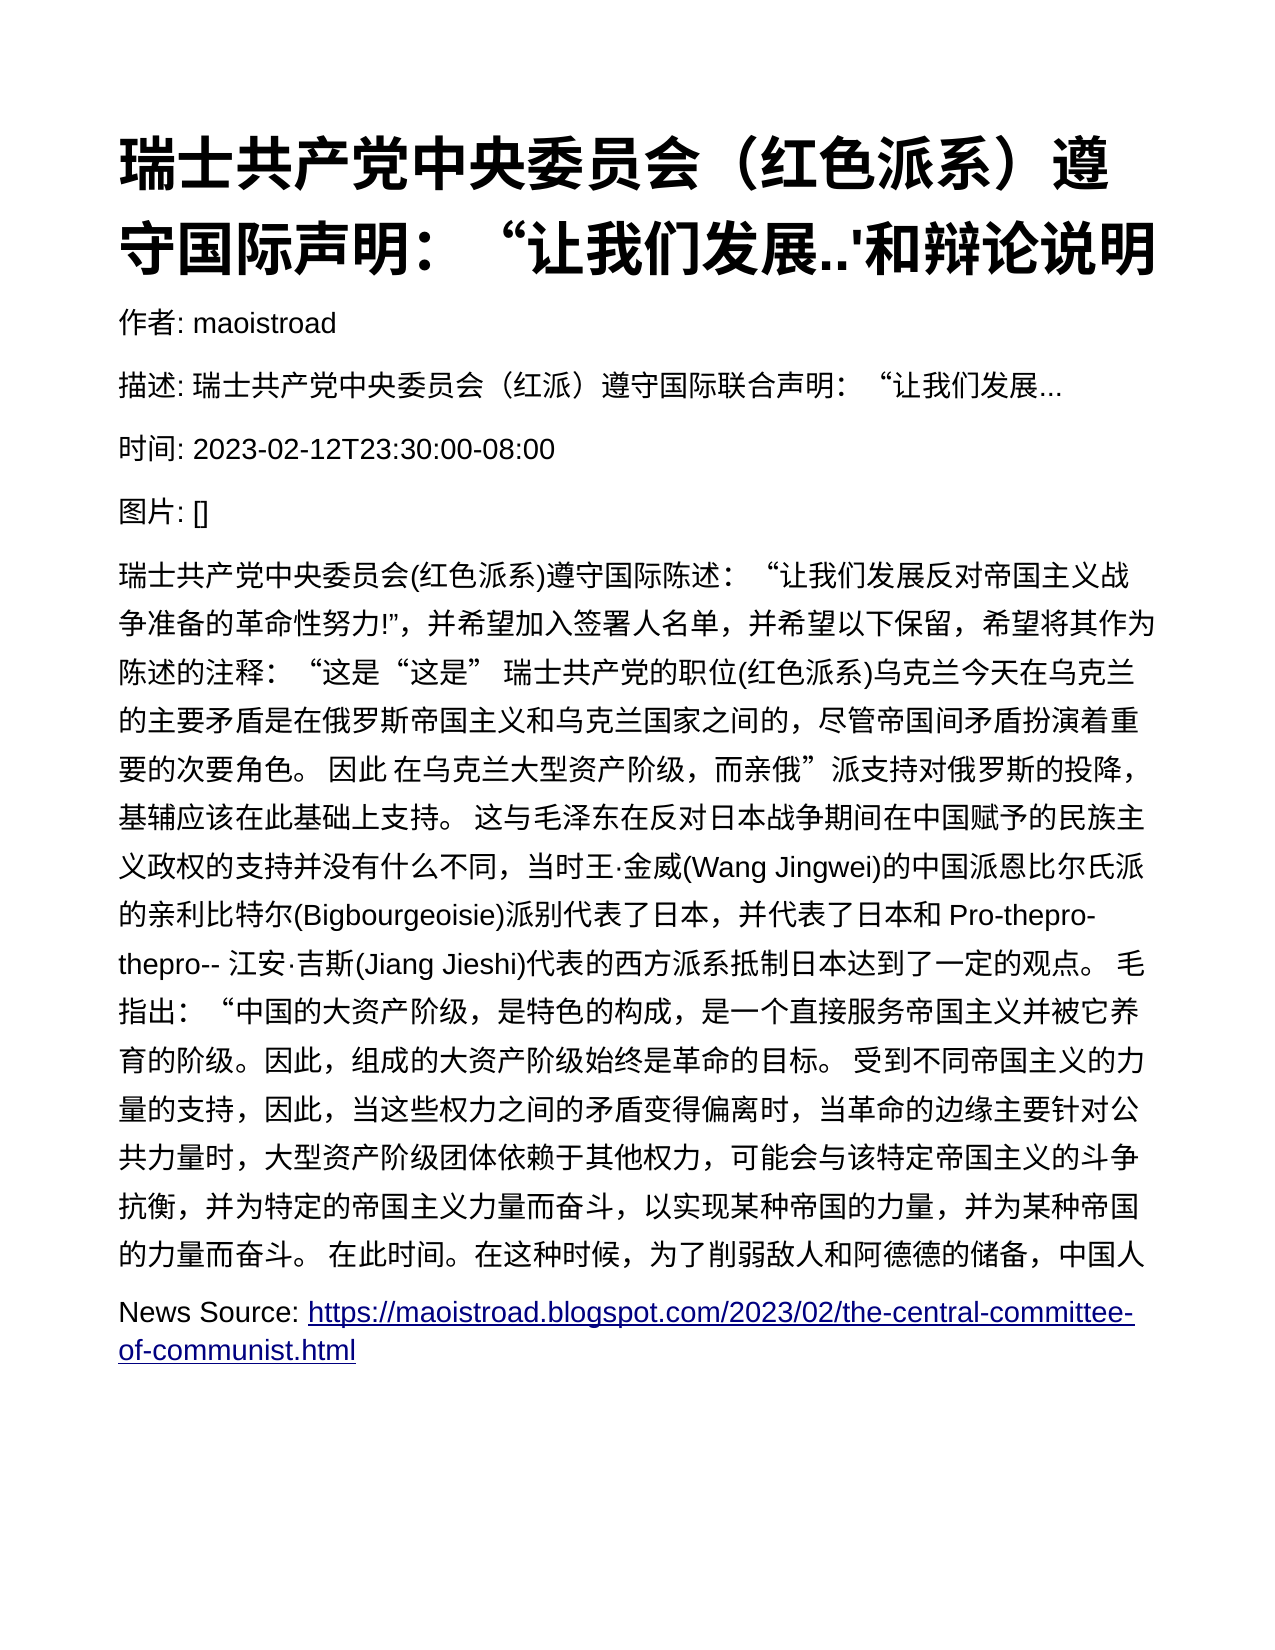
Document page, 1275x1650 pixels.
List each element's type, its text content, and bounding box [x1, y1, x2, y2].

subtitle 瑞士共产党中央委员会（红色派系）遵守国际声明：“让我们发展..'和辩论说明 [118, 118, 1157, 287]
text 描述: 瑞士共产党中央委员会（红派）遵守国际联合声明：“让我们发展... [118, 363, 1157, 405]
text 瑞士共产党中央委员会(红色派系)遵守国际陈述：“让我们发展反对帝国主义战争准备的革命性努力!”，并希望加入签署人名单，并希望以下保留，希望将其作为陈述的注释：“这是“这是” 瑞士共产党的职位(红色派系)乌克兰今天在乌克兰的主要矛盾是在俄罗斯帝国主义和乌克兰国家之间的，尽管帝国间矛盾扮演着重要的次要角色。 因此 在乌克兰大型资产阶级，而亲俄”派支持对俄罗斯的投降，基辅应该在此基础上支持。 这与毛泽东在反对日本战争期间在中国赋予的民族主义政权的支持并没有什么不同，当时王·金威(Wang Jingwei)的中国派恩比尔氏派的亲利比特尔(Bigbourgeoisie)派别代表了日本，并代表了日本和Pro-thepro-thepro-- 江安·吉斯(Jiang Jieshi)代表的西方派系抵制日本达到了一定的观点。 毛指出：“中国的大资产阶级，是特色的构成，是一个直接服务帝国主义并被它养育的阶级。因此，组成的大资产阶级始终是革命的目标。 受到不同帝国主义的力量的支持，因此，当这些权力之间的矛盾变得偏离时，当革命的边缘主要针对公共力量时，大型资产阶级团体依赖于其他权力，可能会与该特定帝国主义的斗争抗衡，并为特定的帝国主义力量而奋斗，以实现某种帝国的力量，并为某种帝国的力量而奋斗。 在此时间。在这种时候，为了削弱敌人和阿德德的储备，中国人 [118, 552, 1157, 1274]
text News Source: https://maoistroad.blogspot.com/2023/02/the-central-committee-of-communist.html [118, 1295, 1157, 1367]
text 图片: [] [118, 489, 1157, 531]
text 时间: 2023-02-12T23:30:00-08:00 [118, 426, 1157, 468]
text 作者: maoistroad [118, 299, 1157, 342]
